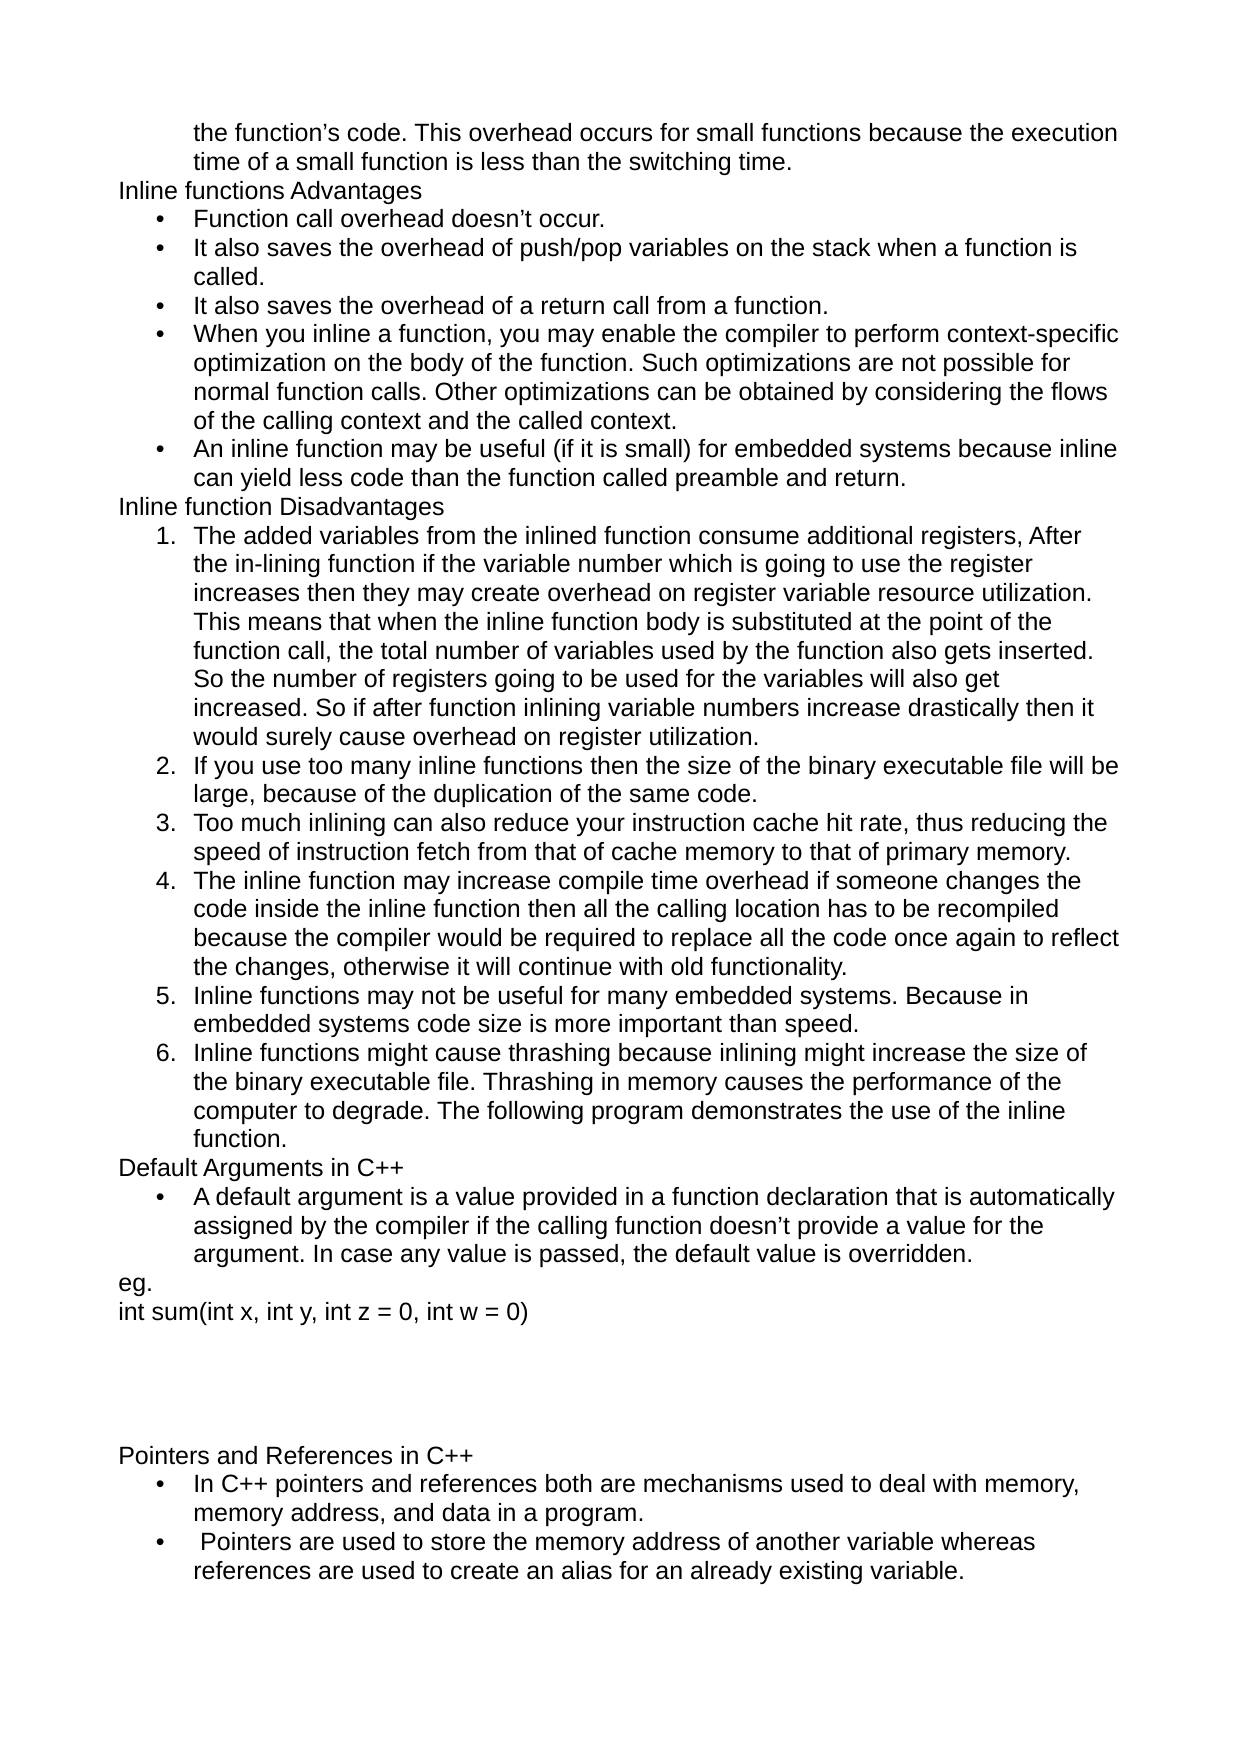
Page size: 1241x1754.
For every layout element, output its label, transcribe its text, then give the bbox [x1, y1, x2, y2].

list Pointers are used to store the memory address of another variable whereas references are used to create an alias for an already existing variable. [156, 1527, 1122, 1584]
list the function’s code. This overhead occurs for small functions because the execution time of a small function is less than the switching time. [156, 118, 1122, 176]
text eg. [118, 1268, 1122, 1297]
text Inline functions Advantages [118, 176, 1122, 204]
list Inline functions may not be useful for many embedded systems. Because in embedded systems code size is more important than speed. [156, 981, 1122, 1038]
list Inline functions might cause thrashing because inlining might increase the size of the binary executable file. Thrashing in memory causes the performance of the computer to degrade. The following program demonstrates the use of the inline function. [156, 1038, 1122, 1153]
list When you inline a function, you may enable the compiler to perform context-specific optimization on the body of the function. Such optimizations are not possible for normal function calls. Other optimizations can be obtained by considering the flows of the calling context and the called context. [156, 319, 1122, 434]
list It also saves the overhead of push/pop variables on the stack when a function is called. [156, 233, 1122, 291]
list A default argument is a value provided in a function declaration that is automatically assigned by the compiler if the calling function doesn’t provide a value for the argument. In case any value is passed, the default value is overridden. [156, 1182, 1122, 1268]
list In C++ pointers and references both are mechanisms used to deal with memory, memory address, and data in a program. [156, 1469, 1122, 1527]
list The inline function may increase compile time overhead if someone changes the code inside the inline function then all the calling location has to be recompiled because the compiler would be required to replace all the code once again to reflect the changes, otherwise it will continue with old functionality. [156, 866, 1122, 981]
text Default Arguments in C++ [118, 1153, 1122, 1182]
list An inline function may be useful (if it is small) for embedded systems because inline can yield less code than the function called preamble and return. [156, 434, 1122, 492]
list Function call overhead doesn’t occur. [156, 204, 1122, 233]
text Inline function Disadvantages [118, 492, 1122, 521]
list If you use too many inline functions then the size of the binary executable file will be large, because of the duplication of the same code. [156, 751, 1122, 808]
text int sum(int x, int y, int z = 0, int w = 0) [118, 1297, 1122, 1326]
list Too much inlining can also reduce your instruction cache hit rate, thus reducing the speed of instruction fetch from that of cache memory to that of primary memory. [156, 808, 1122, 866]
list It also saves the overhead of a return call from a function. [156, 291, 1122, 319]
text Pointers and References in C++ [118, 1441, 1122, 1469]
list The added variables from the inlined function consume additional registers, After the in-lining function if the variable number which is going to use the register increases then they may create overhead on register variable resource utilization. This means that when the inline function body is substituted at the point of the function call, the total number of variables used by the function also gets inserted. So the number of registers going to be used for the variables will also get increased. So if after function inlining variable numbers increase drastically then it would surely cause overhead on register utilization. [156, 521, 1122, 751]
